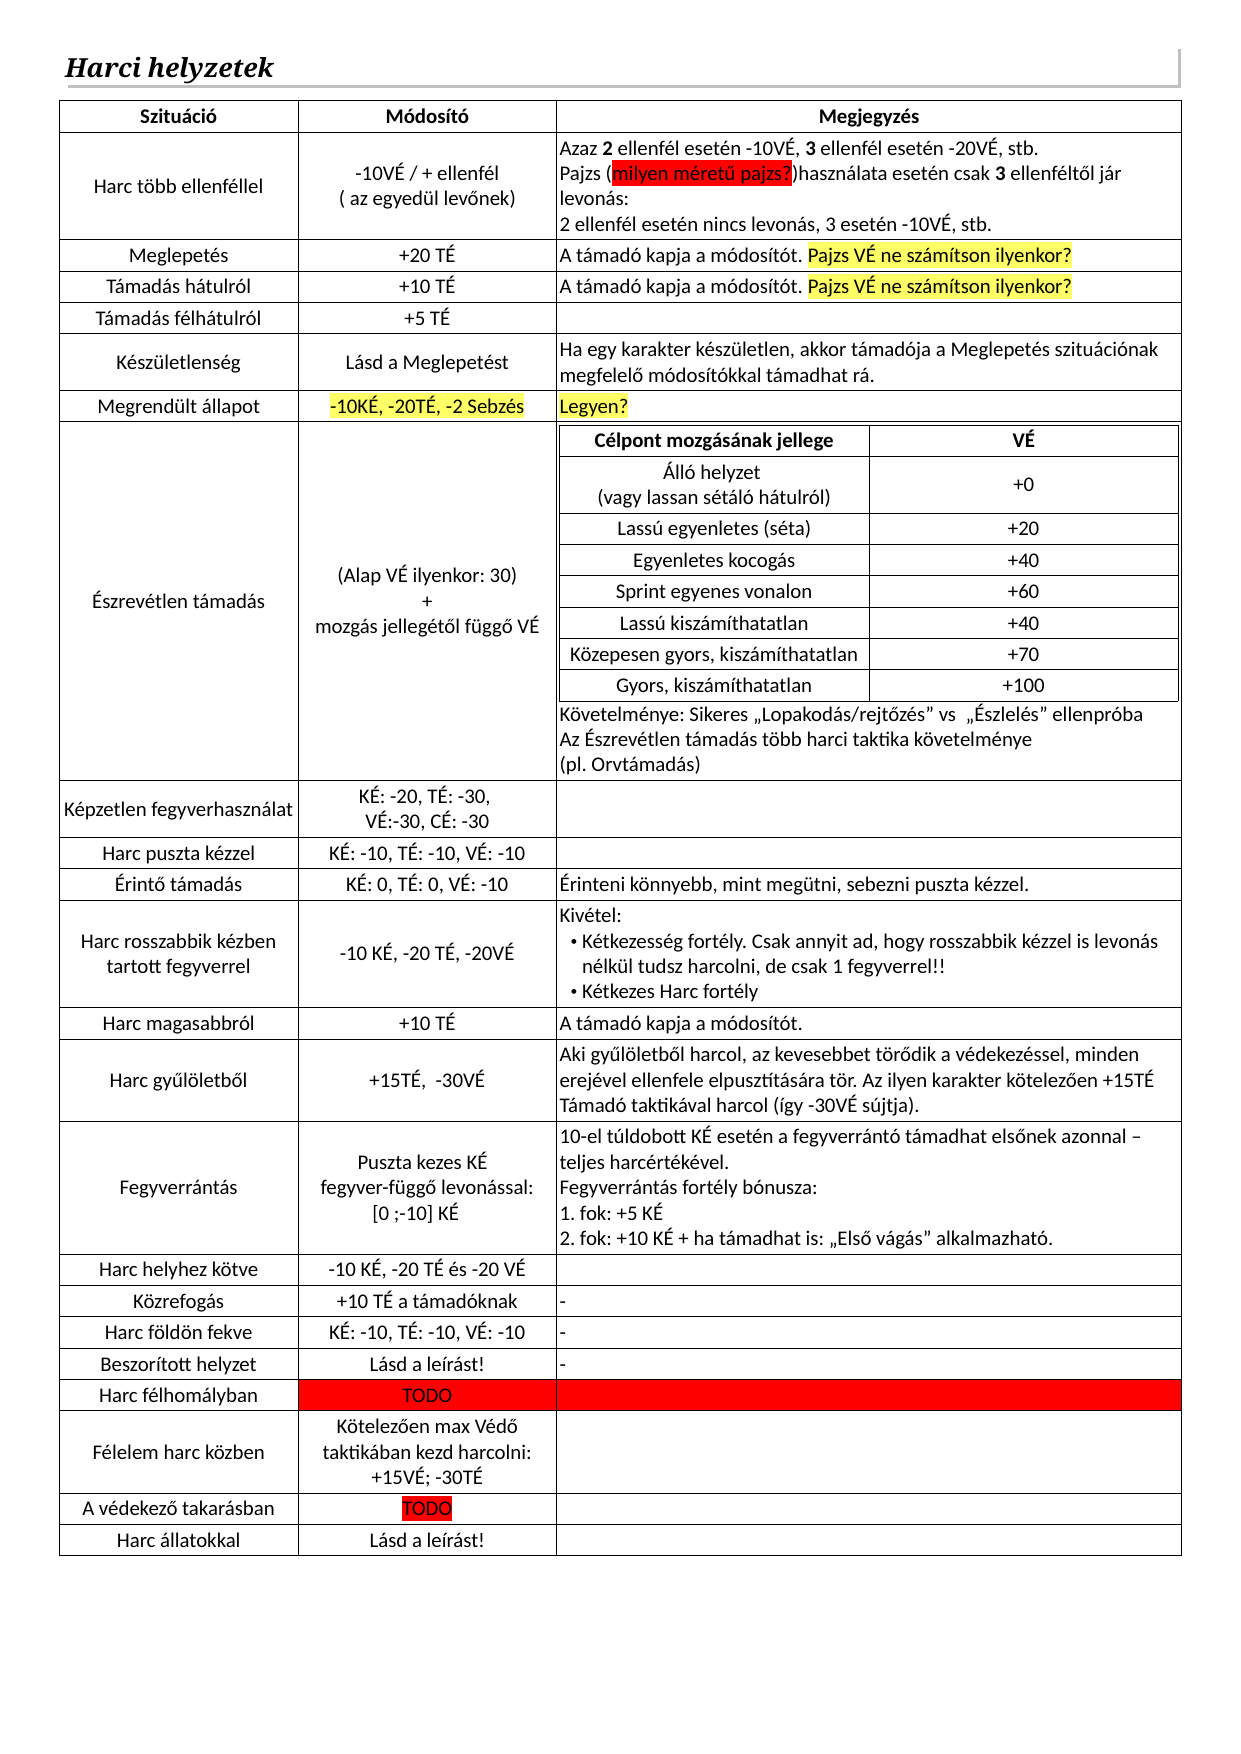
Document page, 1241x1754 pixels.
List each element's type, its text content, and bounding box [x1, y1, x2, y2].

table_cell Harc állatokkal [60, 1525, 298, 1555]
table_cell KÉ: -10, TÉ: -10, VÉ: -10 [299, 838, 556, 868]
table_cell Készületlenség [60, 334, 298, 390]
table_cell [557, 303, 1181, 333]
table_header Célpont mozgásának jellege [560, 426, 869, 456]
table_cell Közrefogás [60, 1286, 298, 1316]
table_cell [557, 1494, 1181, 1524]
table_cell TODO [299, 1494, 556, 1524]
table_cell Harc helyhez kötve [60, 1255, 298, 1285]
table_cell +5 TÉ [299, 303, 556, 333]
table_cell Közepesen gyors, kiszámíthatatlan [560, 639, 869, 669]
table_cell Sprint egyenes vonalon [560, 576, 869, 607]
table_cell 10-el túldobott KÉ esetén a fegyverrántó támadhat elsőnek azonnal – teljes harcértékével. Fegyverrántás fortély bónusza: 1. fok: +5 KÉ 2. fok: +10 KÉ + ha támadhat is: „Első vágás” alkalmazható. [557, 1122, 1181, 1254]
subtitle Harci helyzetek [65, 49, 1178, 85]
table_cell [557, 1411, 1181, 1493]
table_cell +0 [870, 457, 1178, 513]
table_cell -10 KÉ, -20 TÉ és -20 VÉ [299, 1255, 556, 1285]
table_cell [557, 1525, 1181, 1555]
table_cell Lassú egyenletes (séta) [560, 514, 869, 544]
table_cell Harc több ellenféllel [60, 133, 298, 239]
table_cell Aki gyűlöletből harcol, az kevesebbet törődik a védekezéssel, minden erejével ellenfele elpusztítására tör. Az ilyen karakter kötelezően +15TÉ Támadó taktikával harcol (így -30VÉ sújtja). [557, 1040, 1181, 1121]
table_cell Támadás hátulról [60, 272, 298, 302]
table_cell +10 TÉ [299, 1008, 556, 1038]
table_cell Lásd a leírást! [299, 1525, 556, 1555]
table_cell Érintő támadás [60, 869, 298, 899]
table_cell +100 [870, 670, 1178, 701]
table_cell Harc rosszabbik kézben tartott fegyverrel [60, 901, 298, 1007]
table_cell Harc magasabbról [60, 1008, 298, 1038]
table_cell Kivétel: Kétkezesség fortély. Csak annyit ad, hogy rosszabbik kézzel is levonás nélkül tudsz harcolni, de csak 1 fegyverrel!! Kétkezes Harc fortély [557, 901, 1181, 1007]
table_cell A védekező takarásban [60, 1494, 298, 1524]
table_cell +40 [870, 608, 1178, 638]
table_cell (Alap VÉ ilyenkor: 30) + mozgás jellegétől függő VÉ [299, 422, 556, 780]
table_cell Követelménye: Sikeres „Lopakodás/rejtőzés” vs „Észlelés” ellenpróba Az Észrevétlen támadás több harci taktika követelménye (pl. Orvtámadás) [557, 422, 1181, 780]
table_cell KÉ: -10, TÉ: -10, VÉ: -10 [299, 1317, 556, 1348]
table_cell Képzetlen fegyverhasználat [60, 781, 298, 837]
table_cell [557, 1380, 1181, 1410]
table_cell Támadás félhátulról [60, 303, 298, 333]
table_header Szituáció [60, 101, 298, 132]
table_header Módosító [299, 101, 556, 132]
table_cell Kötelezően max Védő taktikában kezd harcolni: +15VÉ; -30TÉ [299, 1411, 556, 1493]
table_cell -10 KÉ, -20 TÉ, -20VÉ [299, 901, 556, 1007]
table_cell +15TÉ, -30VÉ [299, 1040, 556, 1121]
table_cell +60 [870, 576, 1178, 607]
table_cell Lásd a leírást! [299, 1349, 556, 1379]
table_cell +10 TÉ [299, 272, 556, 302]
table_cell +10 TÉ a támadóknak [299, 1286, 556, 1316]
table_cell A támadó kapja a módosítót. Pajzs VÉ ne számítson ilyenkor? [557, 272, 1181, 302]
table_cell +20 [870, 514, 1178, 544]
table_cell A támadó kapja a módosítót. [557, 1008, 1181, 1038]
table_cell - [557, 1286, 1181, 1316]
table_cell Puszta kezes KÉ fegyver-függő levonással: [0 ;-10] KÉ [299, 1122, 556, 1254]
table_cell Harc puszta kézzel [60, 838, 298, 868]
table_cell Félelem harc közben [60, 1411, 298, 1493]
table_header Megjegyzés [557, 101, 1181, 132]
table_cell Harc gyűlöletből [60, 1040, 298, 1121]
table_cell +70 [870, 639, 1178, 669]
table_cell TODO [299, 1380, 556, 1410]
table_cell KÉ: 0, TÉ: 0, VÉ: -10 [299, 869, 556, 899]
table_cell A támadó kapja a módosítót. Pajzs VÉ ne számítson ilyenkor? [557, 240, 1181, 271]
table_cell Fegyverrántás [60, 1122, 298, 1254]
table_cell [557, 1255, 1181, 1285]
table_cell Harc földön fekve [60, 1317, 298, 1348]
table_cell Beszorított helyzet [60, 1349, 298, 1379]
table_cell -10VÉ / + ellenfél ( az egyedül levőnek) [299, 133, 556, 239]
table_cell Gyors, kiszámíthatatlan [560, 670, 869, 701]
table_cell Egyenletes kocogás [560, 545, 869, 575]
table_cell Legyen? [557, 391, 1181, 421]
table_cell KÉ: -20, TÉ: -30, VÉ:-30, CÉ: -30 [299, 781, 556, 837]
table_cell +20 TÉ [299, 240, 556, 271]
table_cell Meglepetés [60, 240, 298, 271]
table_cell - [557, 1317, 1181, 1348]
table_cell Lassú kiszámíthatatlan [560, 608, 869, 638]
table_cell Ha egy karakter készületlen, akkor támadója a Meglepetés szituációnak megfelelő módosítókkal támadhat rá. [557, 334, 1181, 390]
table_cell Álló helyzet (vagy lassan sétáló hátulról) [560, 457, 869, 513]
table_cell Érinteni könnyebb, mint megütni, sebezni puszta kézzel. [557, 869, 1181, 899]
table_cell - [557, 1349, 1181, 1379]
table_cell Észrevétlen támadás [60, 422, 298, 780]
table_header VÉ [870, 426, 1178, 456]
table_cell [557, 781, 1181, 837]
table_cell Azaz 2 ellenfél esetén -10VÉ, 3 ellenfél esetén -20VÉ, stb. Pajzs (milyen méretű pajzs?)használata esetén csak 3 ellenféltől jár levonás: 2 ellenfél esetén nincs levonás, 3 esetén -10VÉ, stb. [557, 133, 1181, 239]
table_cell +40 [870, 545, 1178, 575]
table_cell Lásd a Meglepetést [299, 334, 556, 390]
table_cell [557, 838, 1181, 868]
table_cell Megrendült állapot [60, 391, 298, 421]
table_cell -10KÉ, -20TÉ, -2 Sebzés [299, 391, 556, 421]
table_cell Harc félhomályban [60, 1380, 298, 1410]
